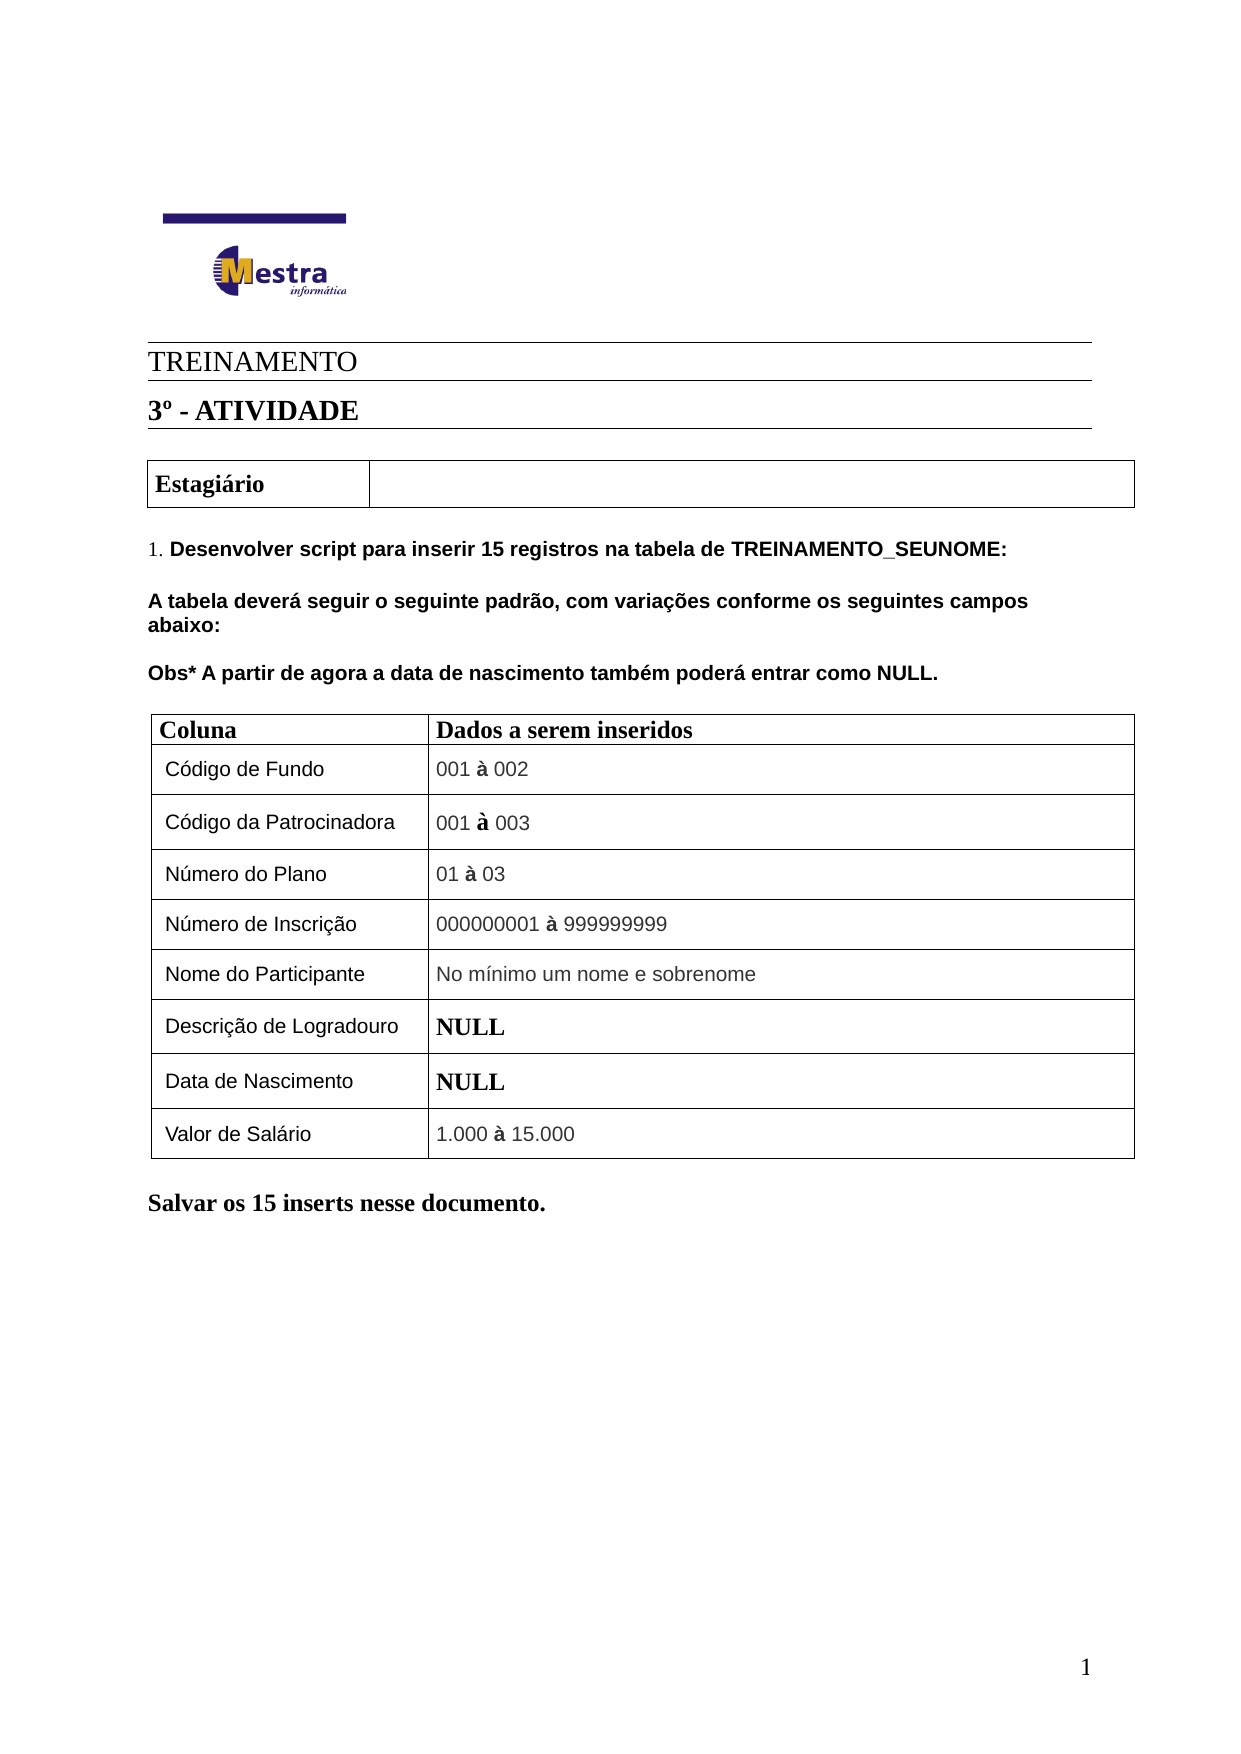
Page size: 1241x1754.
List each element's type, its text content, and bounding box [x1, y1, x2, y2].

picture [162, 213, 347, 297]
table_header Coluna [152, 715, 428, 744]
table_cell 001 à 003 [429, 795, 1134, 848]
table_cell Descrição de Logradouro [152, 1000, 428, 1053]
table_cell Código de Fundo [152, 745, 428, 794]
table_cell Número do Plano [152, 850, 428, 898]
subtitle 3º - ATIVIDADE [148, 393, 1092, 428]
table_cell Nome do Participante [152, 950, 428, 998]
text Obs* A partir de agora a data de nascimento também poderá entrar como NULL. [148, 661, 1092, 685]
table_cell No mínimo um nome e sobrenome [429, 950, 1134, 998]
text Salvar os 15 inserts nesse documento. [148, 1188, 1092, 1217]
list A tabela deverá seguir o seguinte padrão, com variações conforme os seguintes campos abaixo: [148, 589, 1092, 637]
table_cell 01 à 03 [429, 850, 1134, 898]
table_header [370, 461, 1134, 507]
table_cell 1.000 à 15.000 [429, 1109, 1134, 1158]
table_header Dados a serem inseridos [429, 715, 1134, 744]
table_cell Valor de Salário [152, 1109, 428, 1158]
table_header Estagiário [148, 461, 369, 507]
table_cell Data de Nascimento [152, 1054, 428, 1108]
table_cell 000000001 à 999999999 [429, 900, 1134, 948]
table_cell NULL [429, 1000, 1134, 1053]
list Desenvolver script para inserir 15 registros na tabela de TREINAMENTO_SEUNOME: [148, 536, 1092, 589]
text TREINAMENTO [148, 343, 1092, 380]
table_cell 001 à 002 [429, 745, 1134, 794]
table_cell Código da Patrocinadora [152, 795, 428, 848]
table_cell NULL [429, 1054, 1134, 1108]
table_cell Número de Inscrição [152, 900, 428, 948]
